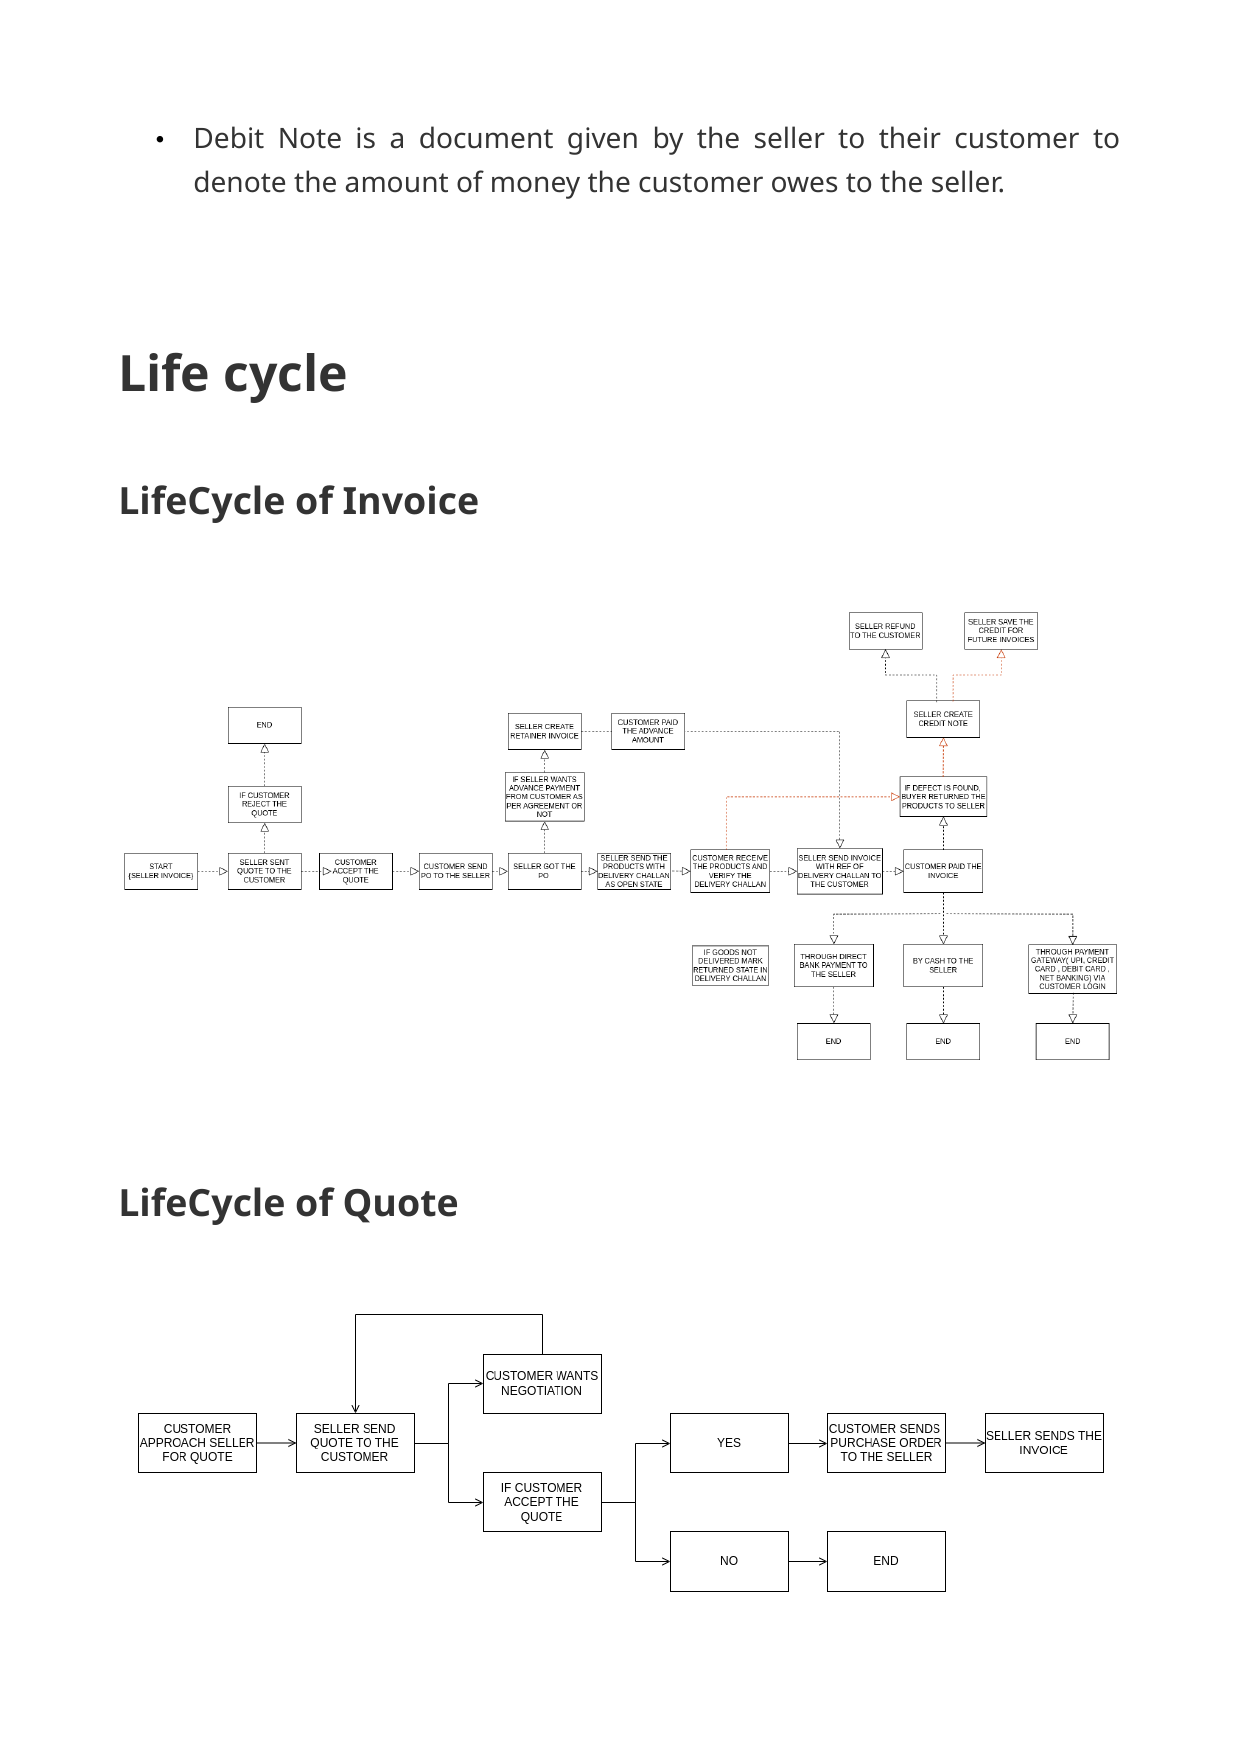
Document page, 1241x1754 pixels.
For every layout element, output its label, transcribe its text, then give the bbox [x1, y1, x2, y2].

list Debit Note is a document given by the seller to their customer to denote the amount of money the customer owes to the seller. [156, 118, 1122, 201]
text Life cycle [118, 338, 1122, 406]
picture [118, 606, 1123, 1066]
text LifeCycle of Invoice [118, 474, 1122, 525]
text LifeCycle of Quote [118, 1130, 1122, 1227]
picture [118, 1287, 1123, 1611]
